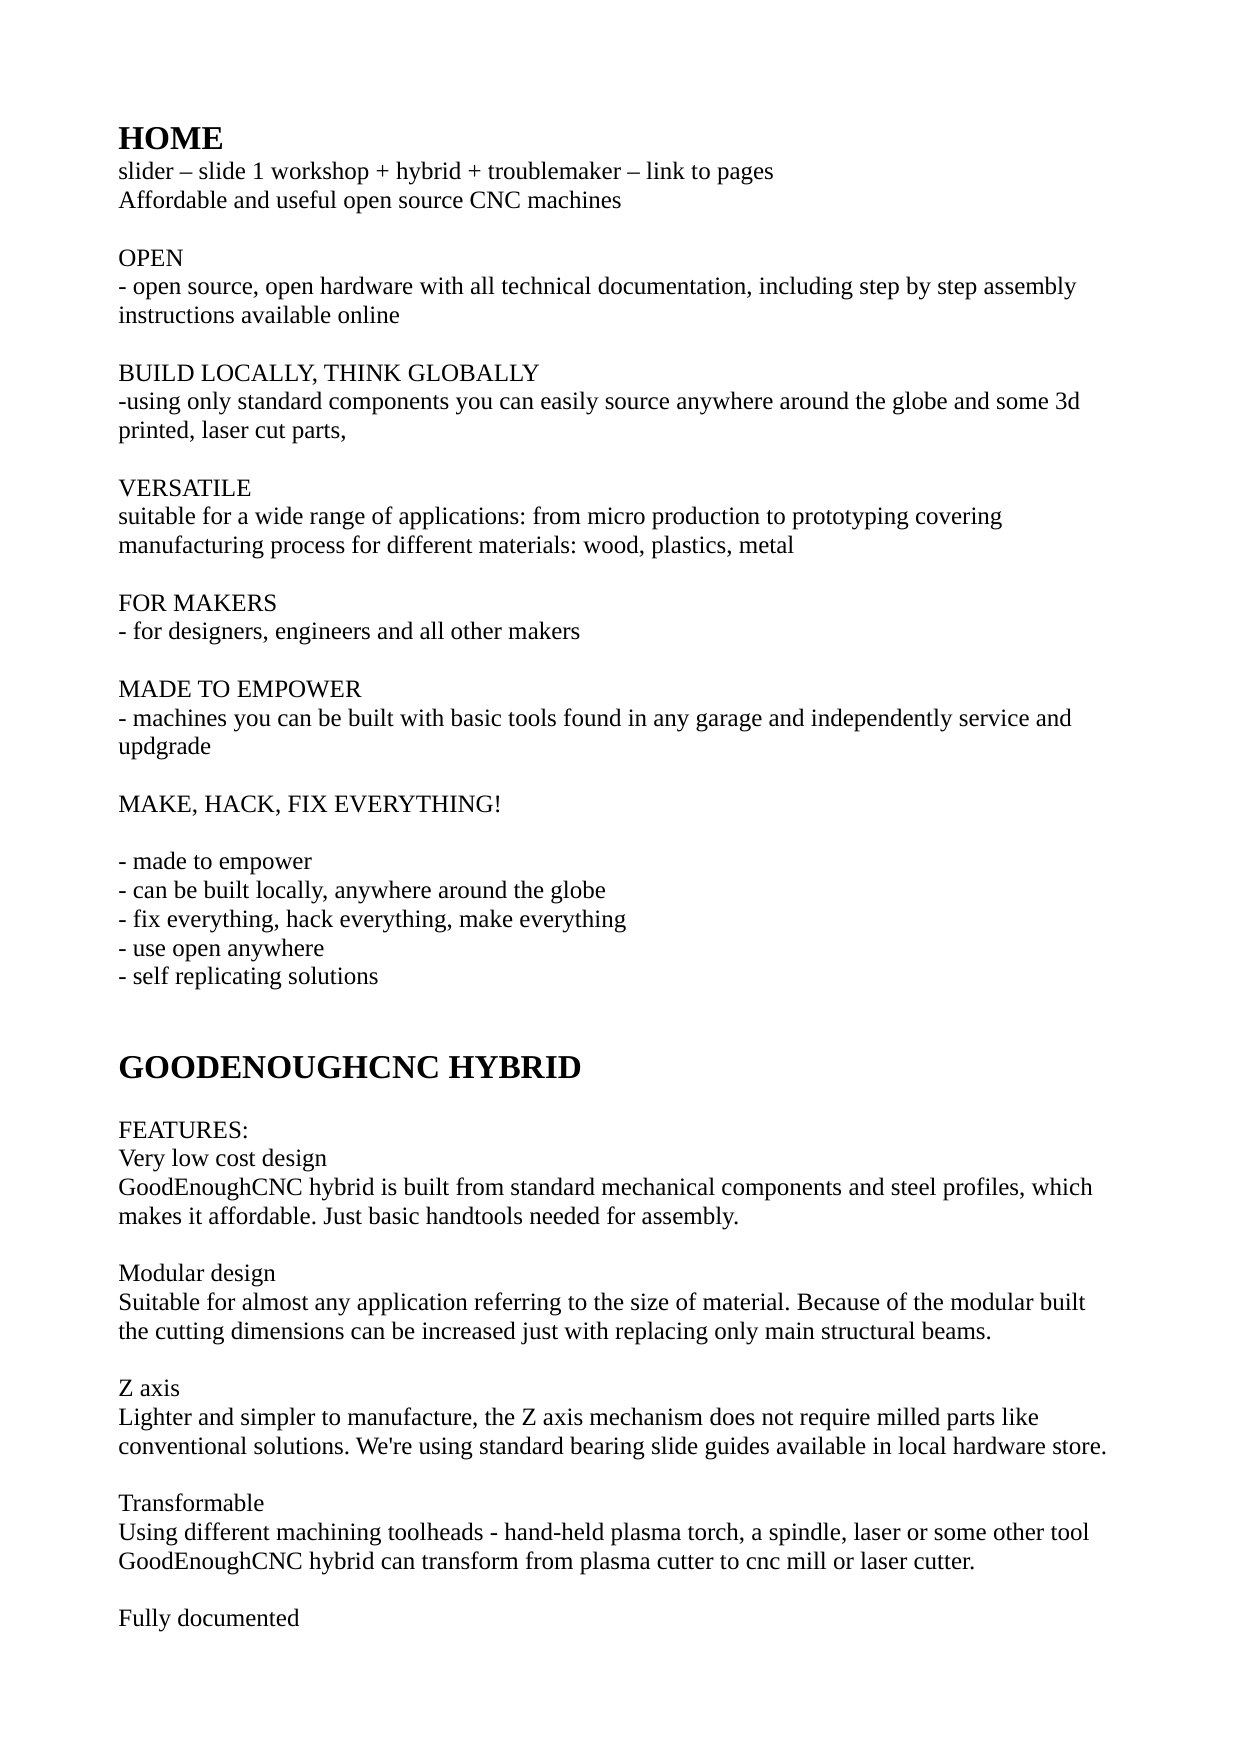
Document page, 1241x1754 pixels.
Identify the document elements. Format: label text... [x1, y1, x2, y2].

text FOR MAKERS [118, 588, 1122, 616]
text suitable for a wide range of applications: from micro production to prototyping covering manufacturing process for different materials: wood, plastics, metal [118, 501, 1122, 559]
text Suitable for almost any application referring to the size of material. Because of the modular built the cutting dimensions can be increased just with replacing only main structural beams. [118, 1287, 1122, 1345]
text GoodEnoughCNC hybrid is built from standard mechanical components and steel profiles, which makes it affordable. Just basic handtools needed for assembly. [118, 1172, 1122, 1230]
text - self replicating solutions [118, 961, 1122, 990]
text Modular design [118, 1258, 1122, 1287]
text Using different machining toolheads - hand-held plasma torch, a spindle, laser or some other tool GoodEnoughCNC hybrid can transform from plasma cutter to cnc mill or laser cutter. [118, 1517, 1122, 1575]
text MADE TO EMPOWER [118, 674, 1122, 703]
text - machines you can be built with basic tools found in any garage and independently service and updgrade [118, 703, 1122, 760]
text Transformable [118, 1488, 1122, 1517]
text GOODENOUGHCNC HYBRID [118, 1048, 1122, 1086]
text VERSATILE [118, 473, 1122, 501]
text - fix everything, hack everything, make everything [118, 904, 1122, 933]
text Affordable and useful open source CNC machines [118, 185, 1122, 214]
text - use open anywhere [118, 933, 1122, 961]
text Lighter and simpler to manufacture, the Z axis mechanism does not require milled parts like conventional solutions. We're using standard bearing slide guides available in local hardware store. [118, 1402, 1122, 1460]
text -using only standard components you can easily source anywhere around the globe and some 3d printed, laser cut parts, [118, 386, 1122, 444]
text HOME [118, 118, 1122, 156]
text BUILD LOCALLY, THINK GLOBALLY [118, 358, 1122, 386]
text - can be built locally, anywhere around the globe [118, 875, 1122, 904]
text Z axis [118, 1373, 1122, 1402]
text slider – slide 1 workshop + hybrid + troublemaker – link to pages [118, 156, 1122, 185]
text Very low cost design [118, 1143, 1122, 1172]
text FEATURES: [118, 1115, 1122, 1143]
text MAKE, HACK, FIX EVERYTHING! [118, 789, 1122, 818]
text - for designers, engineers and all other makers [118, 616, 1122, 645]
text Fully documented [118, 1603, 1122, 1632]
text OPEN [118, 243, 1122, 271]
text - made to empower [118, 846, 1122, 875]
text - open source, open hardware with all technical documentation, including step by step assembly instructions available online [118, 271, 1122, 329]
